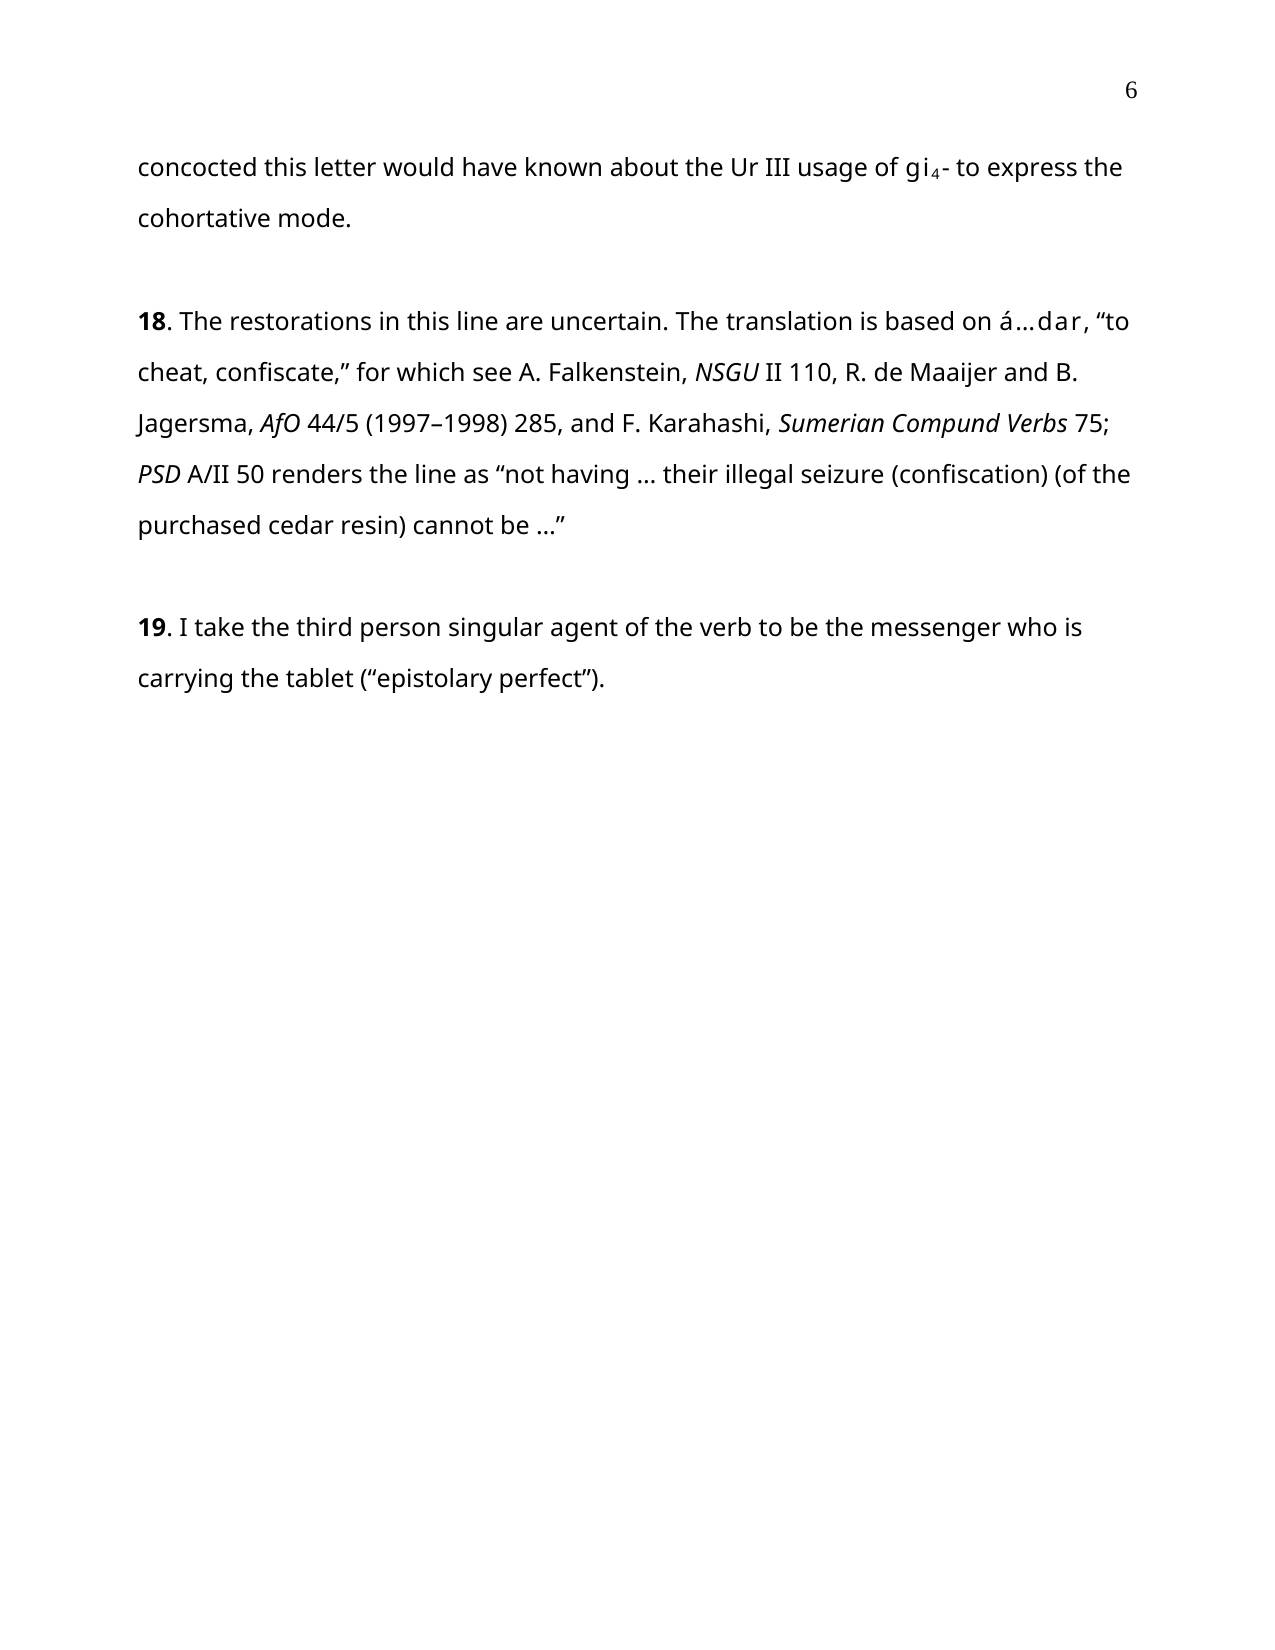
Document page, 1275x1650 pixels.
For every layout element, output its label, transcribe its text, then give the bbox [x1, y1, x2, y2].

text 19. I take the third person singular agent of the verb to be the messenger who is carrying the tablet (“epistolary perfect”). [137, 609, 1138, 694]
text 18. The restorations in this line are uncertain. The ­translation is based on á…dar, “to cheat, confiscate,” for which see­ A. Falkenstein, NSGU II 110, R. de Maaijer and B. Jagersma, AfO 44/5 (1997–1998) 285, and F. Karahashi, Sumerian Compund Verbs 75; PSD A/II 50 renders the line as “not having … their illegal seizure­ (confiscation) (of the purchased cedar resin) cannot be …” [137, 303, 1138, 541]
text concocted this letter would have known about the Ur III usage of gi4- to express the cohortative mode. [137, 150, 1138, 235]
